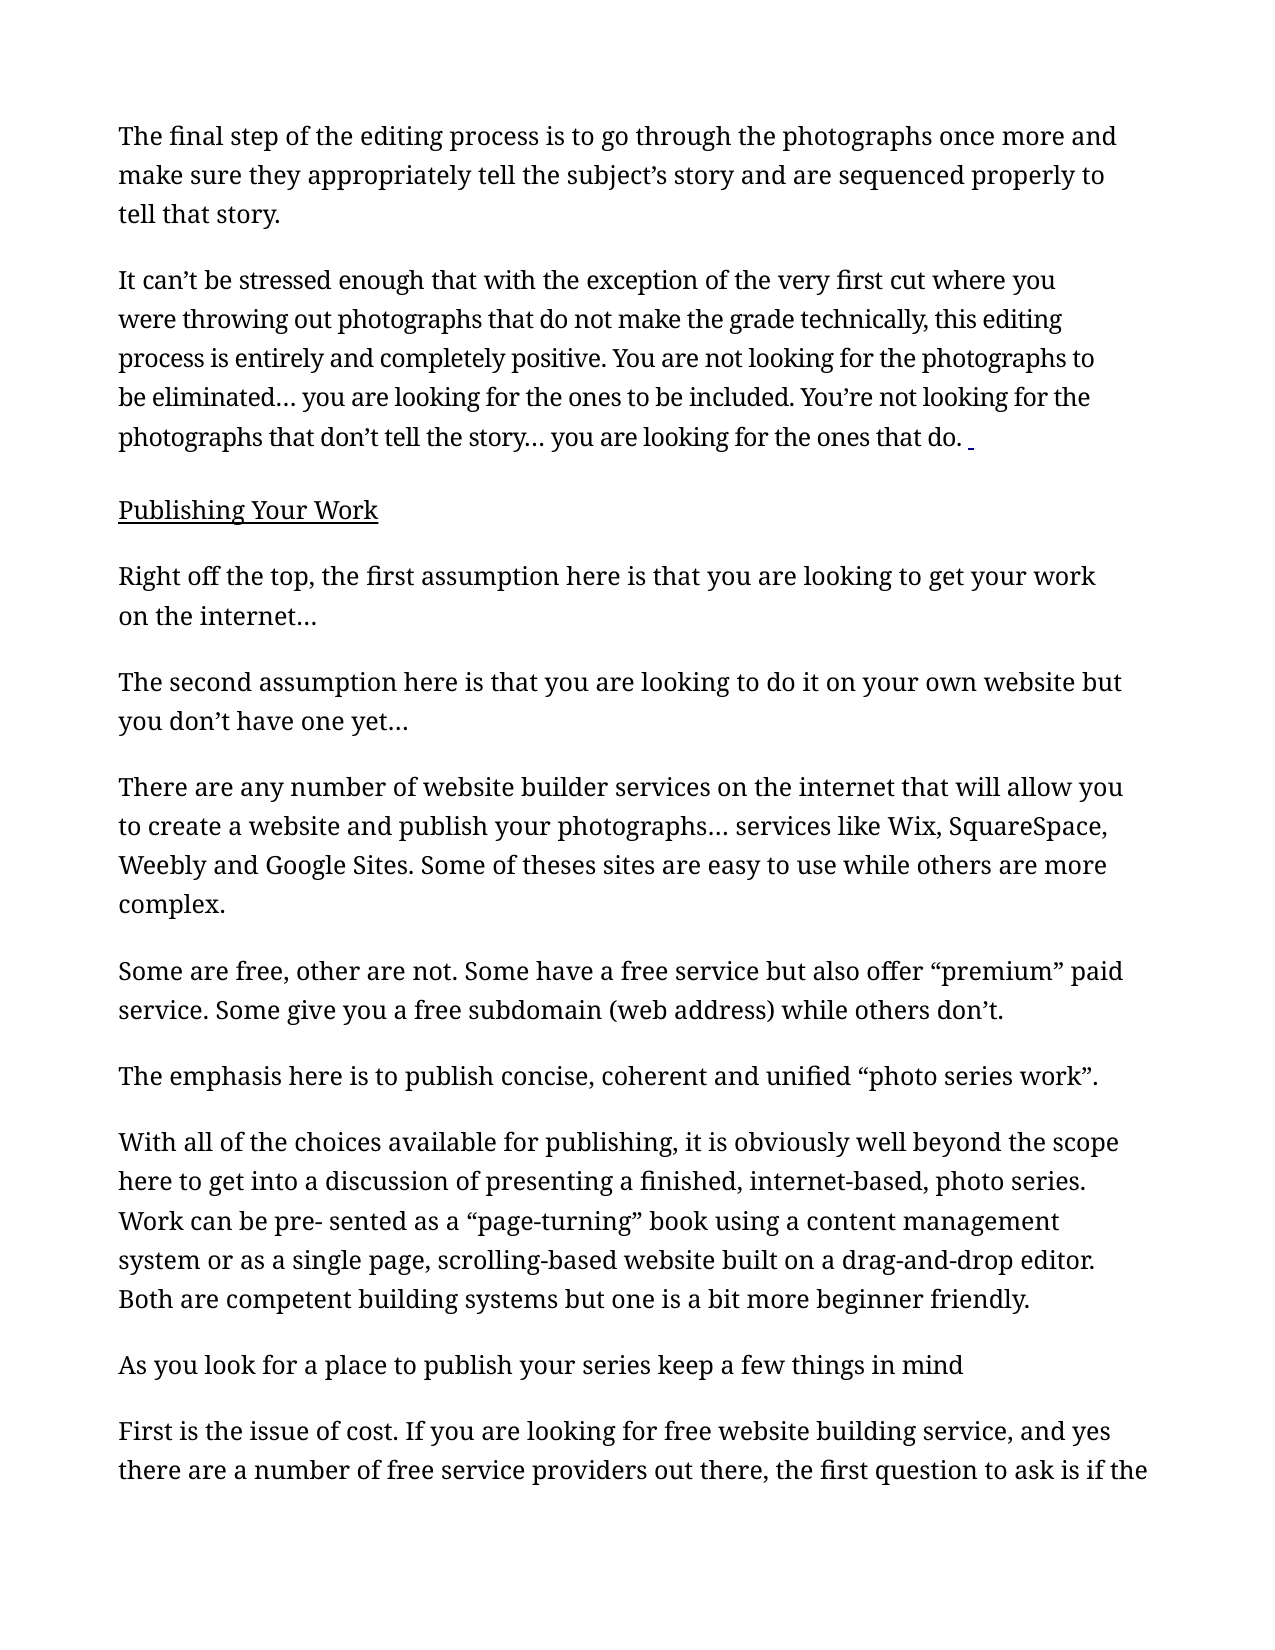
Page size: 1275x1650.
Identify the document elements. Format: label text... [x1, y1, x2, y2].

text There are any number of website builder services on the internet that will allow you to create a website and publish your photographs… services like Wix, SquareSpace, Weebly and Google Sites. Some of theses sites are easy to use while others are more complex. [118, 770, 1143, 921]
text As you look for a place to publish your series keep a few things in mind [118, 1348, 1157, 1382]
text The second assumption here is that you are looking to do it on your own website but you don’t have one yet… [118, 664, 1143, 738]
text It can’t be stressed enough that with the exception of the very first cut where you were throwing out photographs that do not make the grade technically, this editing process is entirely and completely positive. You are not looking for the photographs to be eliminated… you are looking for the ones to be included. You’re not looking for the photographs that don’t tell the story… you are looking for the ones that do. [118, 263, 1120, 453]
text With all of the choices available for publishing, it is obviously well beyond the scope here to get into a discussion of presenting a finished, internet-based, photo series. Work can be pre- sented as a “page-turning” book using a content management system or as a single page, scrolling-based website built on a drag-and-drop editor. Both are competent building systems but one is a bit more beginner friendly. [118, 1125, 1142, 1316]
text The emphasis here is to publish concise, coherent and unified “photo series work”. [118, 1059, 1157, 1093]
text First is the issue of cost. If you are looking for free website building service, and yes there are a number of free service providers out there, the first question to ask is if the [118, 1414, 1157, 1487]
text The final step of the editing process is to go through the photographs once more and make sure they appropriately tell the subject’s story and are sequenced properly to tell that story. [118, 118, 1120, 231]
text Right off the top, the first assumption here is that you are looking to get your work on the internet… [118, 559, 1120, 632]
text Some are free, other are not. Some have a free service but also offer “premium” paid service. Some give you a free subdomain (web address) while others don’t. [118, 953, 1157, 1027]
subtitle Publishing Your Work [118, 493, 1157, 527]
